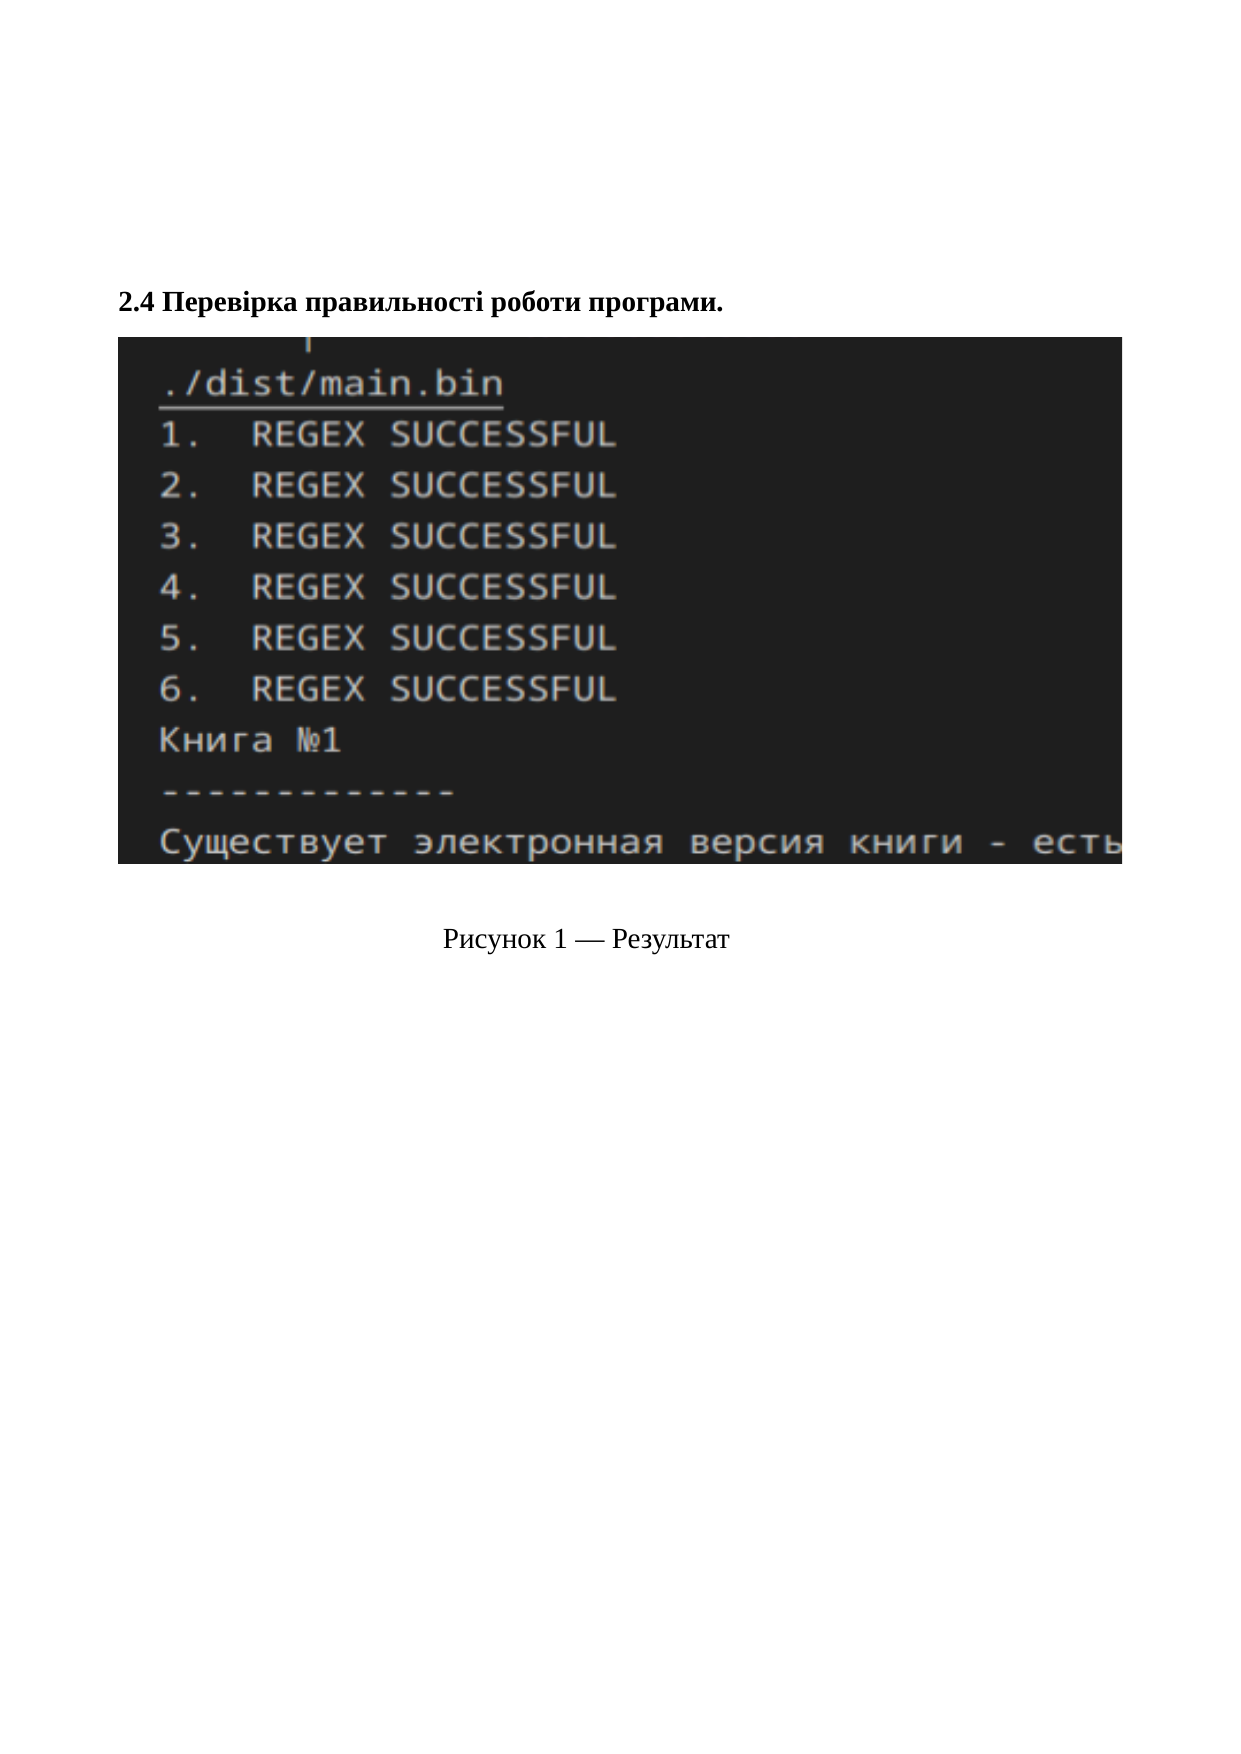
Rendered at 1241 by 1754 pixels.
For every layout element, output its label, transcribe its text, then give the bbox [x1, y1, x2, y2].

text 2.4 Перевірка правильності роботи програми. [118, 284, 1122, 317]
text Рисунок 1 — Результат [118, 922, 1122, 955]
picture [118, 337, 1123, 864]
